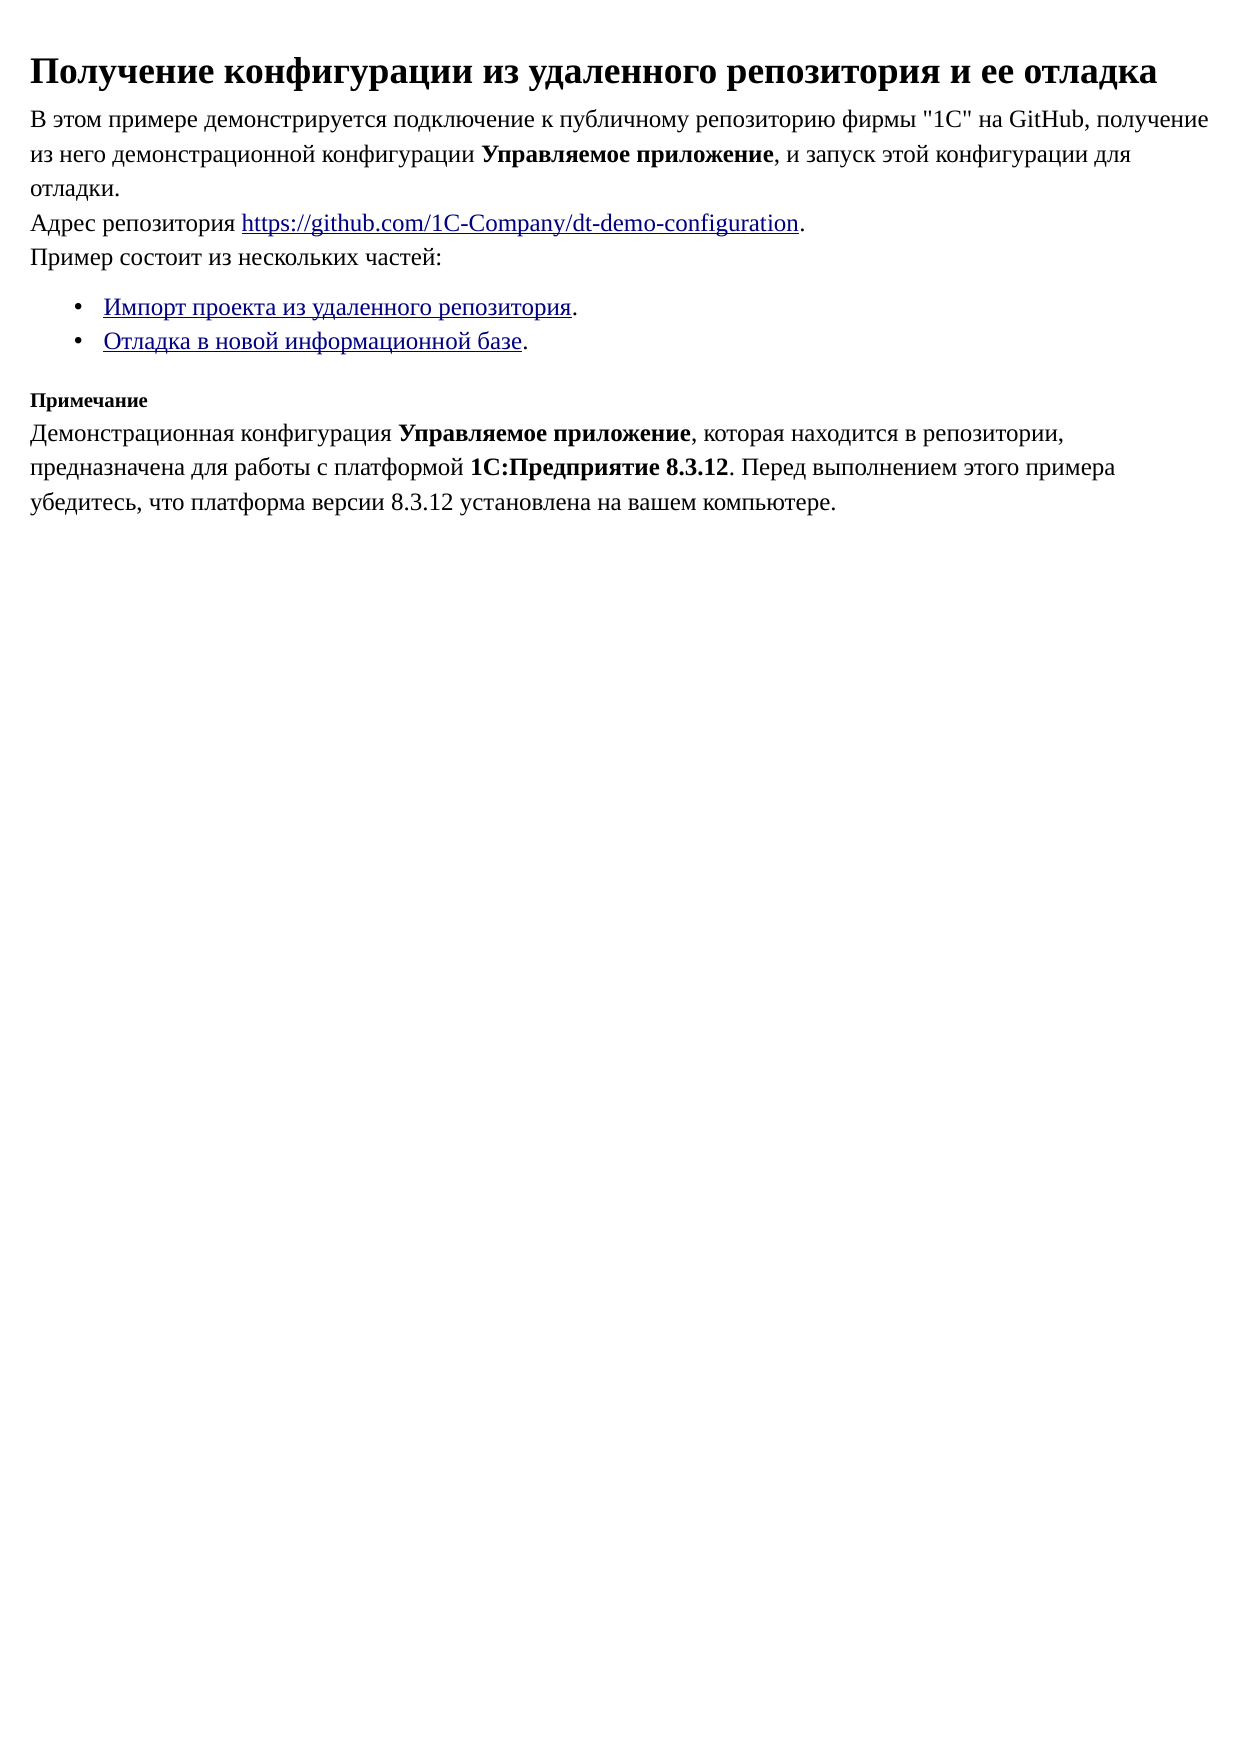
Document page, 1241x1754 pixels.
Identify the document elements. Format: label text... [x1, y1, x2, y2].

text Адрес репозитория https://github.com/1C-Company/dt-demo-configuration. [30, 208, 1211, 237]
list Отладка в новой информационной базе. [74, 326, 1211, 355]
list Импорт проекта из удаленного репозитория. [74, 292, 1211, 320]
text В этом примере демонстрируется подключение к публичному репозиторию фирмы "1С" на GitHub, получение из него демонстрационной конфигурации Управляемое приложение, и запуск этой конфигурации для отладки. [30, 104, 1211, 202]
text Пример состоит из нескольких частей: [30, 242, 1211, 271]
subtitle Получение конфигурации из удаленного репозитория и ее отладка [30, 49, 1211, 92]
subtitle Примечание [30, 388, 1211, 412]
text Демонстрационная конфигурация Управляемое приложение, которая находится в репозитории, предназначена для работы с платформой 1С:Предприятие 8.3.12. Перед выполнением этого примера убедитесь, что платформа версии 8.3.12 установлена на вашем компьютере. [30, 418, 1211, 516]
